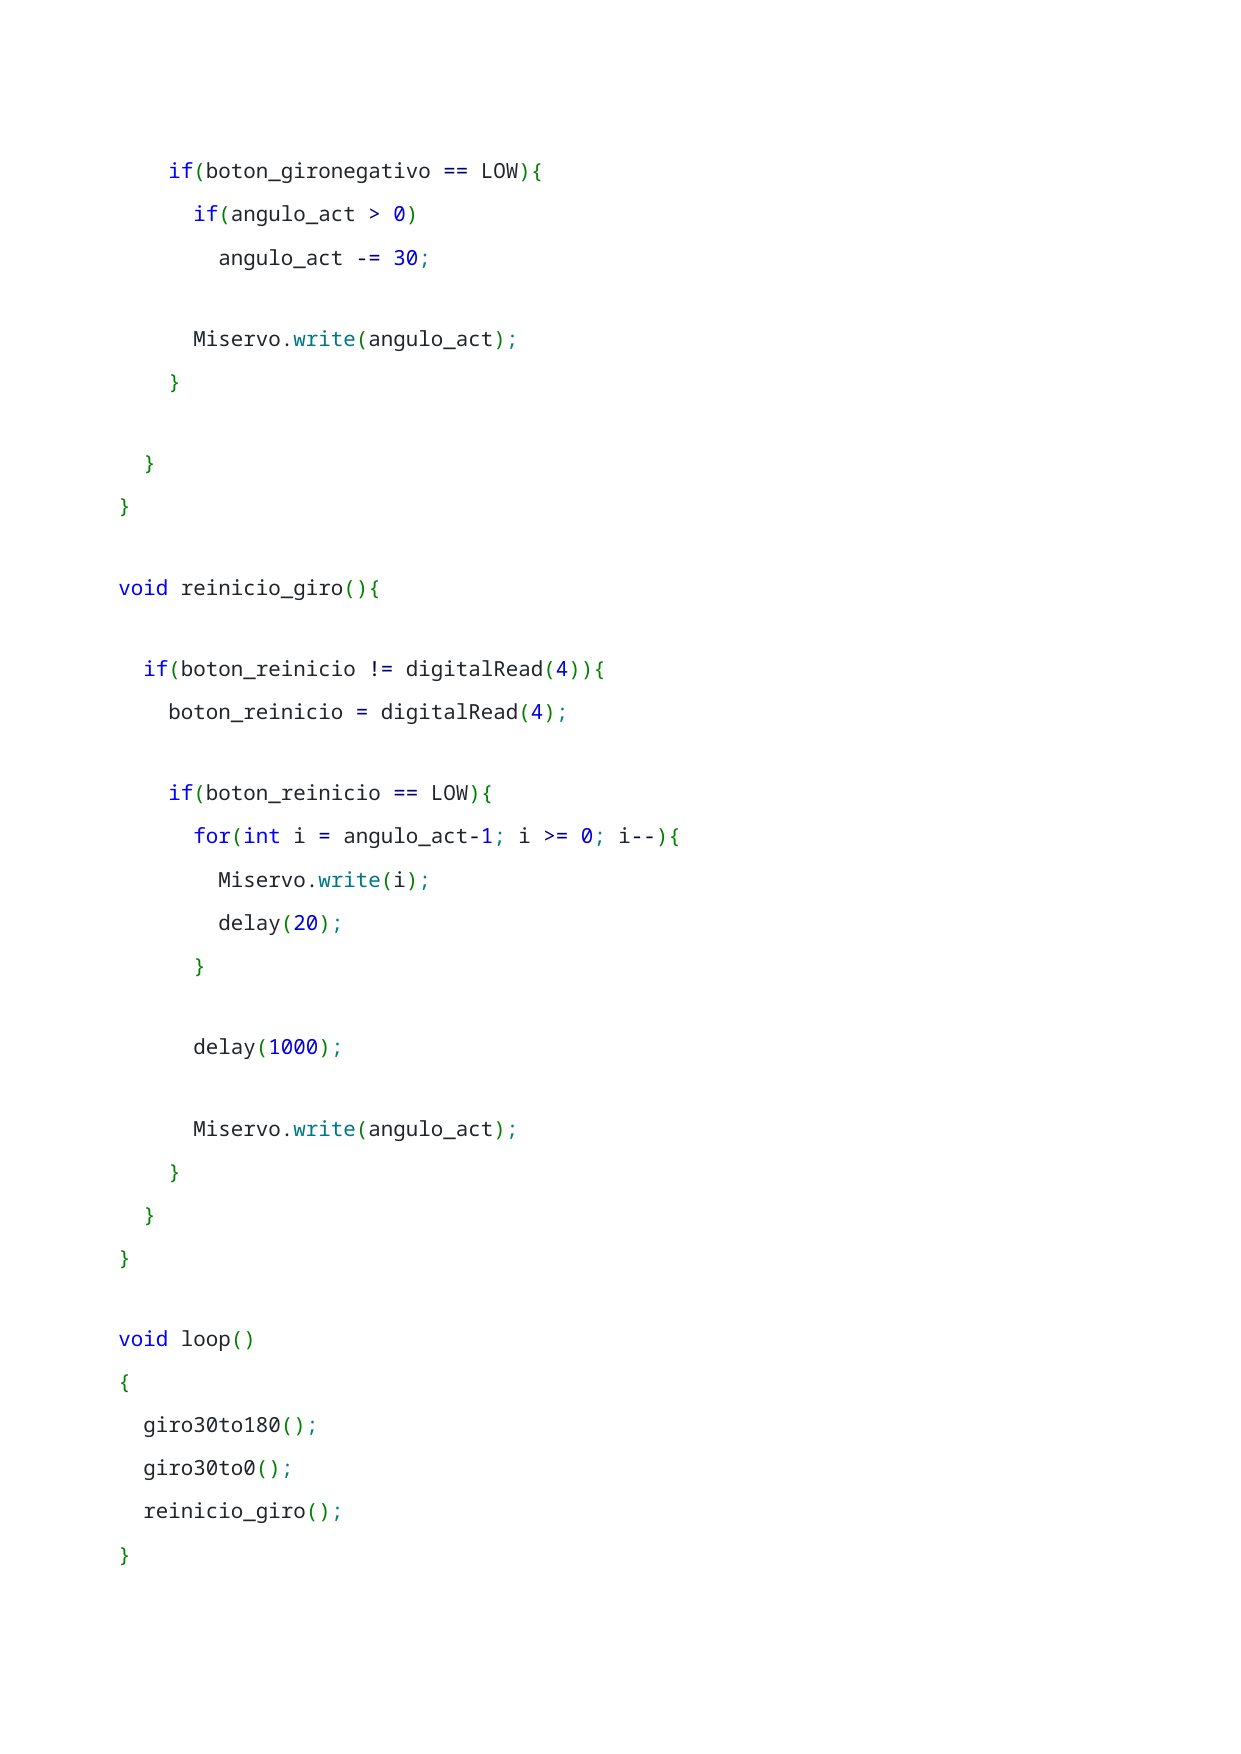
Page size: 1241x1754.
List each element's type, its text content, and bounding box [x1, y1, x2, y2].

text Miservo.write(angulo_act); [118, 1114, 1122, 1142]
text giro30to180(); [118, 1410, 1122, 1439]
text delay(1000); [118, 1032, 1122, 1061]
text reinicio_giro(); [118, 1497, 1122, 1525]
text } [118, 367, 1122, 396]
text if(angulo_act > 0) [118, 199, 1122, 228]
text } [118, 492, 1122, 520]
text } [118, 951, 1122, 979]
text void loop() [118, 1324, 1122, 1353]
text } [118, 1157, 1122, 1185]
text } [118, 1200, 1122, 1228]
text giro30to0(); [118, 1453, 1122, 1482]
text delay(20); [118, 908, 1122, 936]
text Miservo.write(angulo_act); [118, 324, 1122, 352]
text if(boton_reinicio != digitalRead(4)){ [118, 654, 1122, 683]
text void reinicio_giro(){ [118, 573, 1122, 601]
text { [118, 1367, 1122, 1396]
text } [118, 448, 1122, 477]
text angulo_act -= 30; [118, 243, 1122, 271]
text boton_reinicio = digitalRead(4); [118, 697, 1122, 726]
text Miservo.write(i); [118, 865, 1122, 893]
text for(int i = angulo_act-1; i >= 0; i--){ [118, 822, 1122, 850]
text if(boton_gironegativo == LOW){ [118, 156, 1122, 185]
text } [118, 1243, 1122, 1272]
text if(boton_reinicio == LOW){ [118, 778, 1122, 807]
text } [118, 1540, 1122, 1568]
